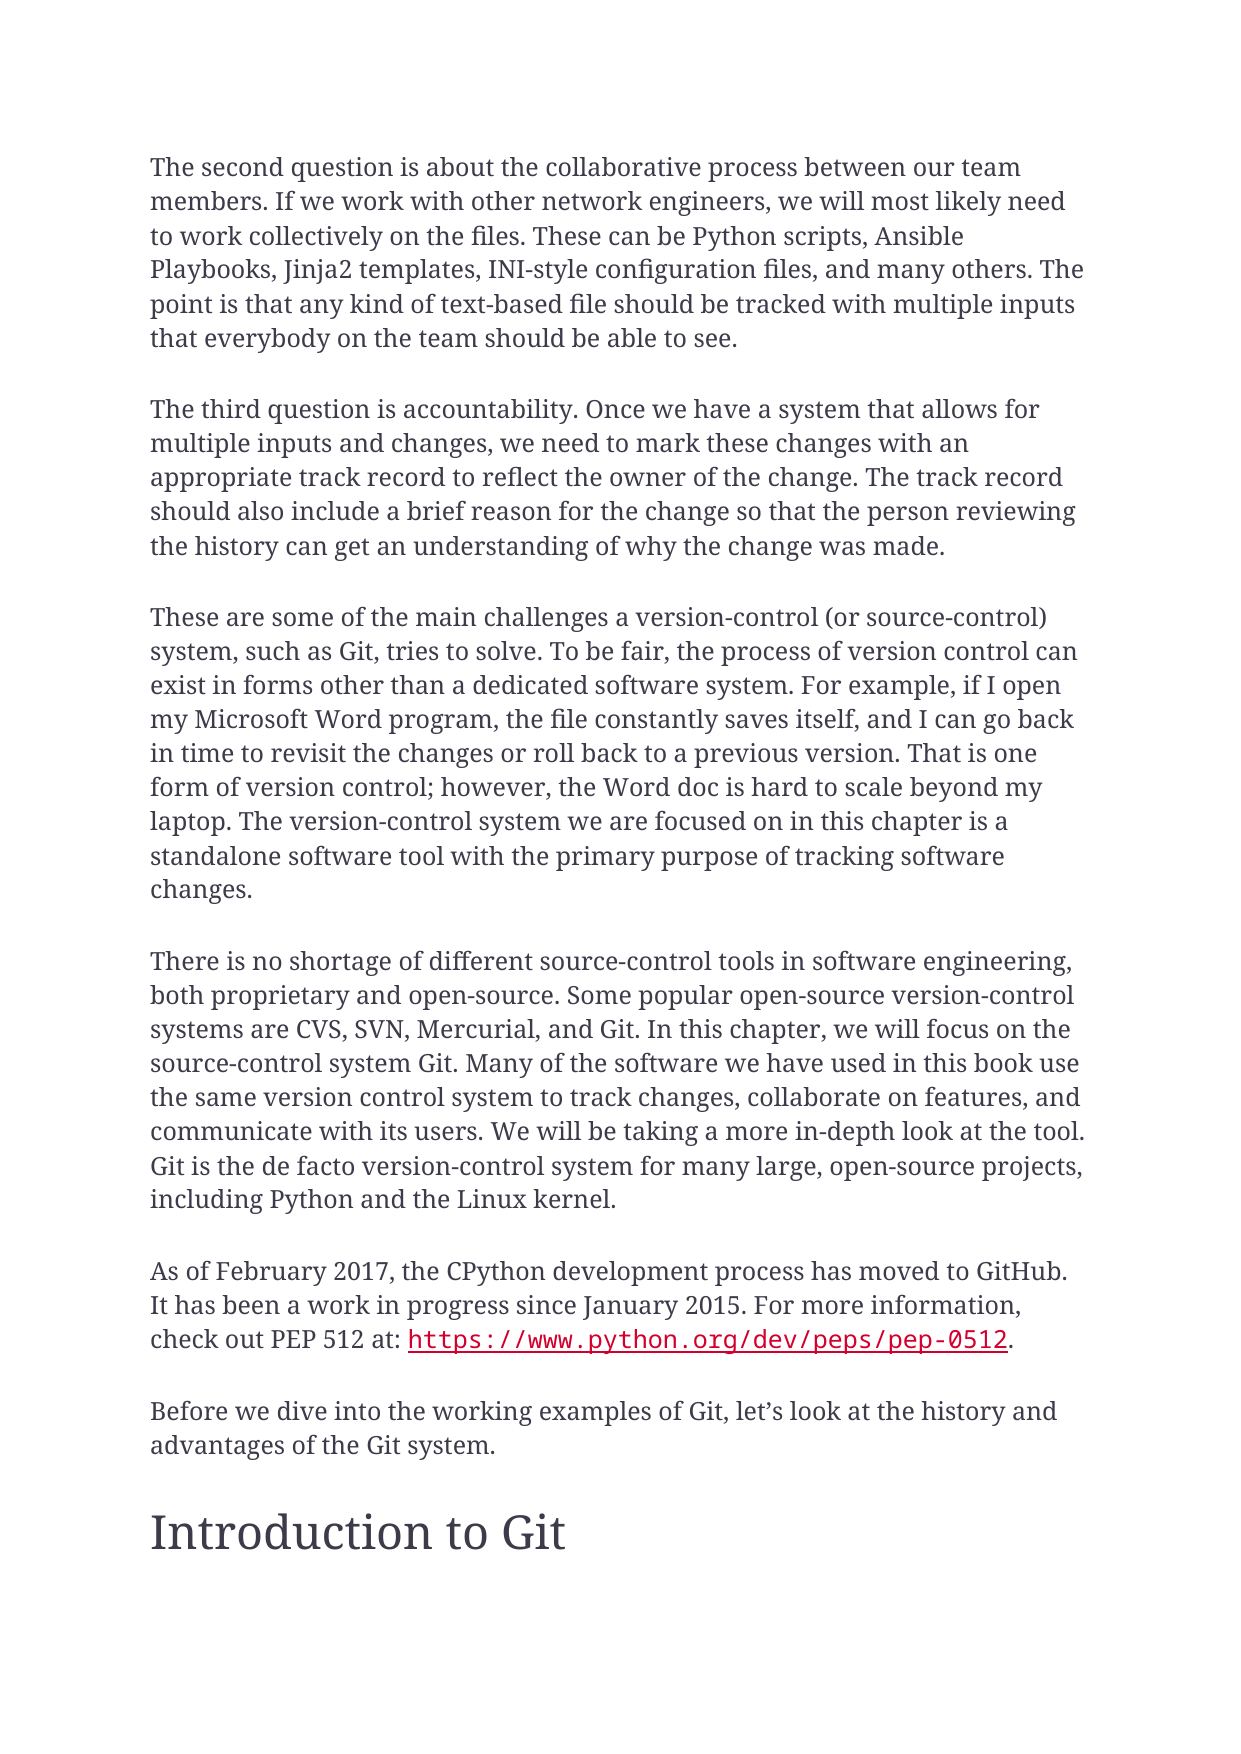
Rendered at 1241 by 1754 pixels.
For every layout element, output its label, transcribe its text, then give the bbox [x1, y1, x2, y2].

text These are some of the main challenges a version-control (or source-control) system, such as Git, tries to solve. To be fair, the process of version control can exist in forms other than a dedicated software system. For example, if I open my Microsoft Word program, the file constantly saves itself, and I can go back in time to revisit the changes or roll back to a previous version. That is one form of version control; however, the Word doc is hard to scale beyond my laptop. The version-control system we are focused on in this chapter is a standalone software tool with the primary purpose of tracking software changes. [150, 600, 1090, 906]
text There is no shortage of different source-control tools in software engineering, both proprietary and open-source. Some popular open-source version-control systems are CVS, SVN, Mercurial, and Git. In this chapter, we will focus on the source-control system Git. Many of the software we have used in this book use the same version control system to track changes, collaborate on features, and communicate with its users. We will be taking a more in-depth look at the tool. Git is the de facto version-control system for many large, open-source projects, including Python and the Linux kernel. [150, 944, 1090, 1216]
subtitle Introduction to Git [150, 1499, 1090, 1563]
text Before we dive into the working examples of Git, let’s look at the history and advantages of the Git system. [150, 1393, 1090, 1462]
text The second question is about the collaborative process between our team members. If we work with other network engineers, we will most likely need to work collectively on the files. These can be Python scripts, Ansible Playbooks, Jinja2 templates, INI-style configuration files, and many others. The point is that any kind of text-based file should be tracked with multiple inputs that everybody on the team should be able to see. [150, 150, 1090, 354]
text As of February 2017, the CPython development process has moved to GitHub. It has been a work in progress since January 2015. For more information, check out PEP 512 at: https://www.python.org/dev/peps/pep-0512. [150, 1254, 1090, 1356]
text The third question is accountability. Once we have a system that allows for multiple inputs and changes, we need to mark these changes with an appropriate track record to reflect the owner of the change. The track record should also include a brief reason for the change so that the person reviewing the history can get an understanding of why the change was made. [150, 392, 1090, 562]
